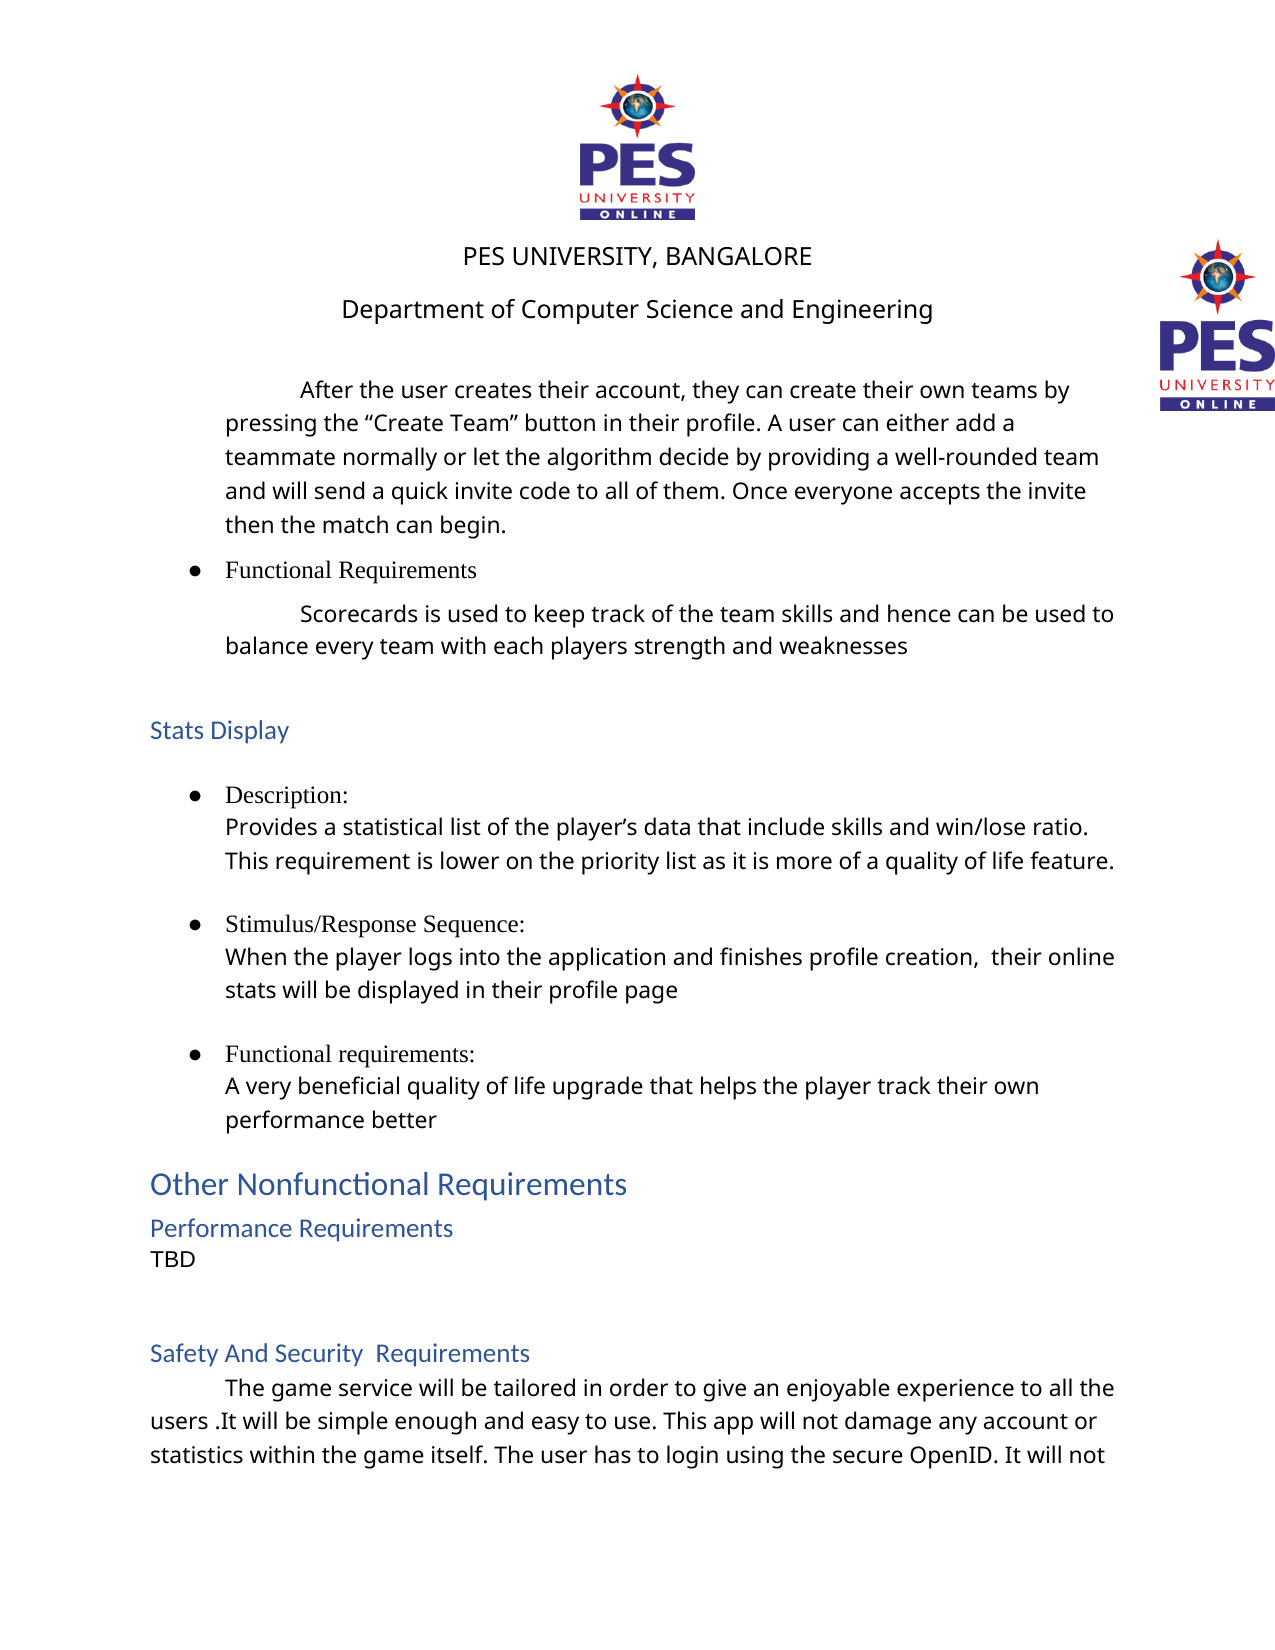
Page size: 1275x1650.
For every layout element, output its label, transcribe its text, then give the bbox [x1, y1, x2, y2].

picture [580, 73, 695, 220]
list Stimulus/Response Sequence: [187, 909, 1125, 938]
list Description: [187, 780, 1125, 809]
subtitle Safety And Security Requirements [150, 1336, 1125, 1369]
text When the player logs into the application and finishes profile creation, their online stats will be displayed in their profile page [225, 941, 1125, 1006]
text A very beneficial quality of life upgrade that helps the player track their own performance better [225, 1070, 1125, 1135]
text TBD [150, 1246, 1125, 1273]
text Scorecards is used to keep track of the team skills and hence can be used to balance every team with each players strength and weaknesses [225, 598, 1125, 661]
list Functional Requirements [187, 555, 1125, 584]
subtitle Other Nonfunctional Requirements [150, 1163, 1125, 1203]
text The game service will be tailored in order to give an enjoyable experience to all the users .It will be simple enough and easy to use. This app will not damage any account or statistics within the game itself. The user has to login using the secure OpenID. It will not [150, 1371, 1125, 1470]
subtitle Stats Display [150, 713, 1125, 746]
list Functional requirements: [187, 1039, 1125, 1068]
subtitle Performance Requirements [150, 1211, 1125, 1244]
picture [1160, 238, 1275, 411]
text After the user creates their account, they can create their own teams by pressing the “Create Team” button in their profile. A user can either add a teammate normally or let the algorithm decide by providing a well-rounded team and will send a quick invite code to all of them. Once everyone accepts the invite then the match can begin. [225, 374, 1125, 540]
text Provides a statistical list of the player’s data that include skills and win/lose ratio. This requirement is lower on the priority list as it is more of a quality of life feature. [225, 811, 1125, 876]
